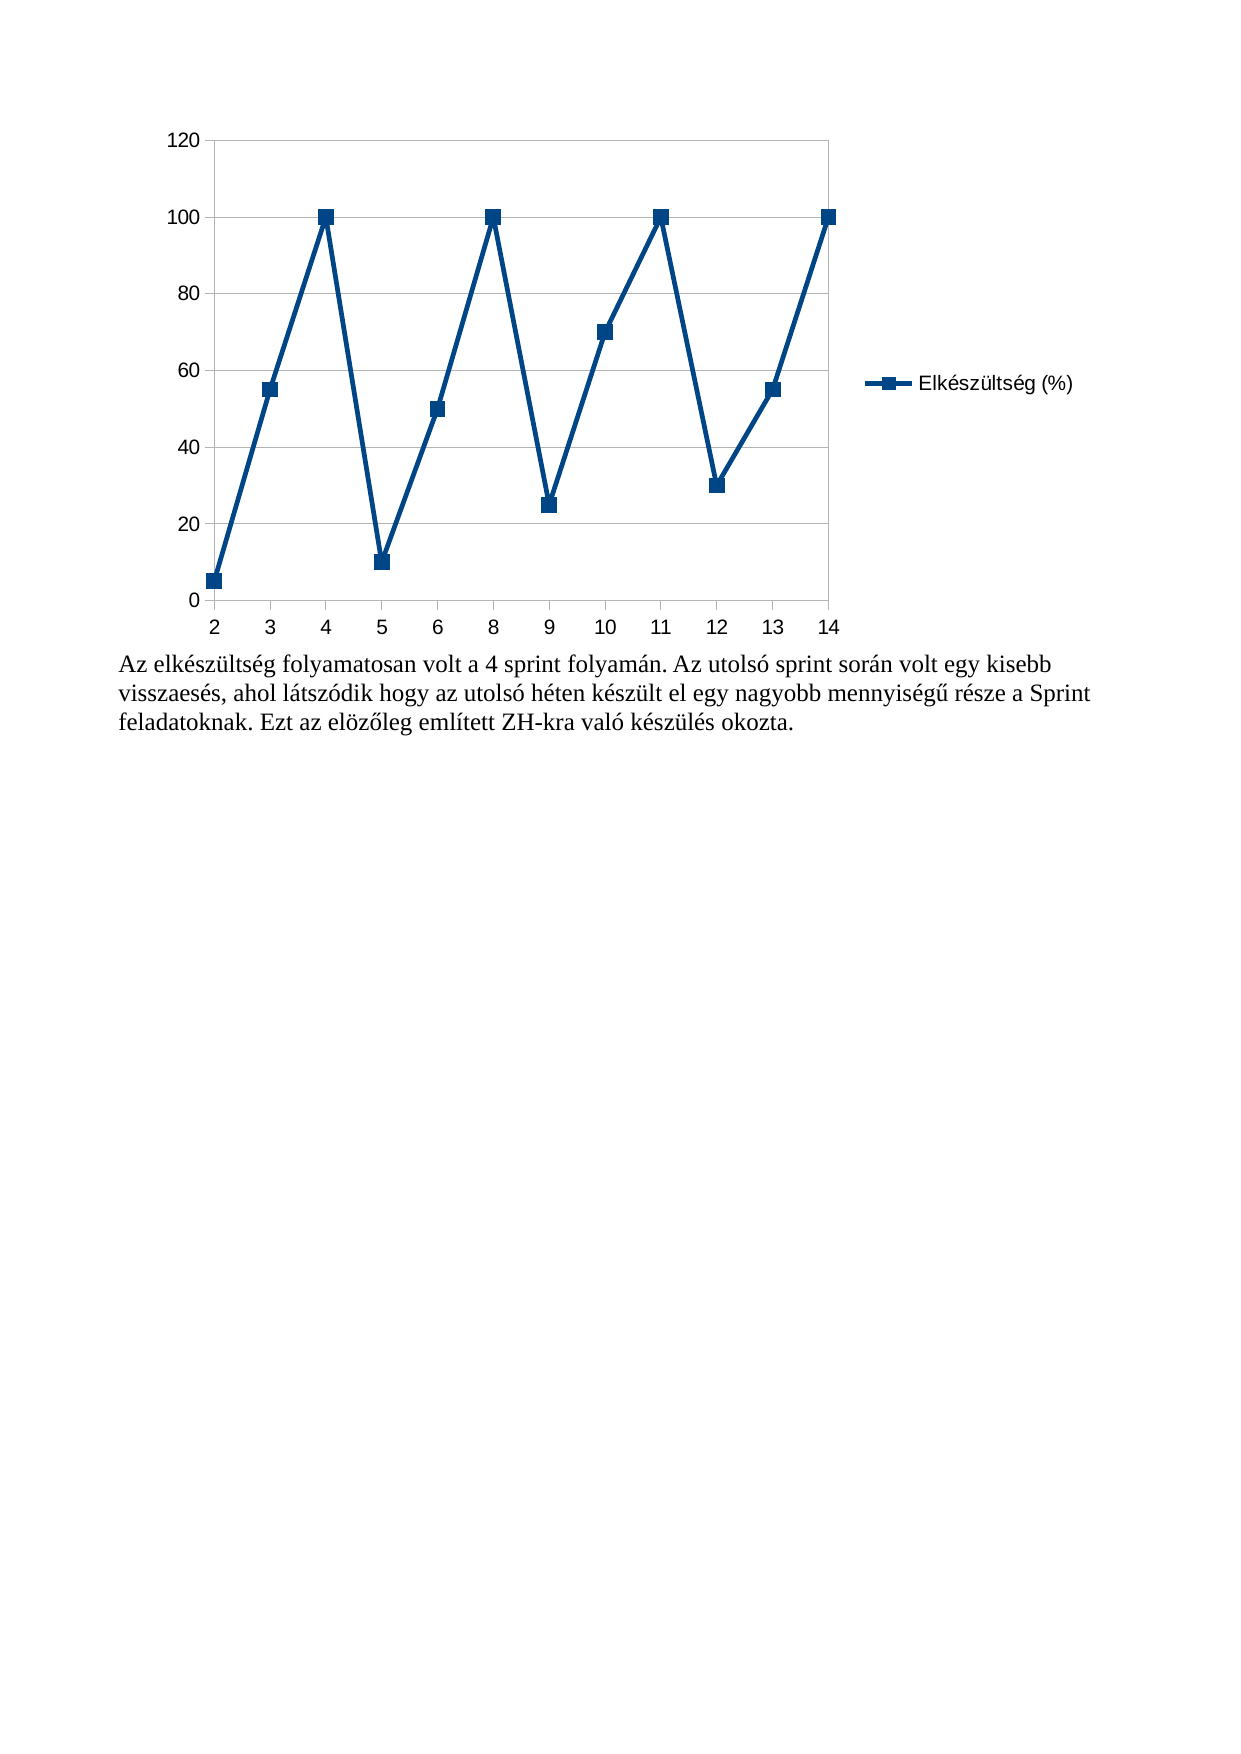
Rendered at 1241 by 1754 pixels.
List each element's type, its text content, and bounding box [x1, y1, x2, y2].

text Az elkészültség folyamatosan volt a 4 sprint folyamán. Az utolsó sprint során volt egy kisebb visszaesés, ahol látszódik hogy az utolsó héten készült el egy nagyobb mennyiségű része a Sprint feladatoknak. Ezt az elözőleg említett ZH-kra való készülés okozta. [118, 118, 1122, 736]
